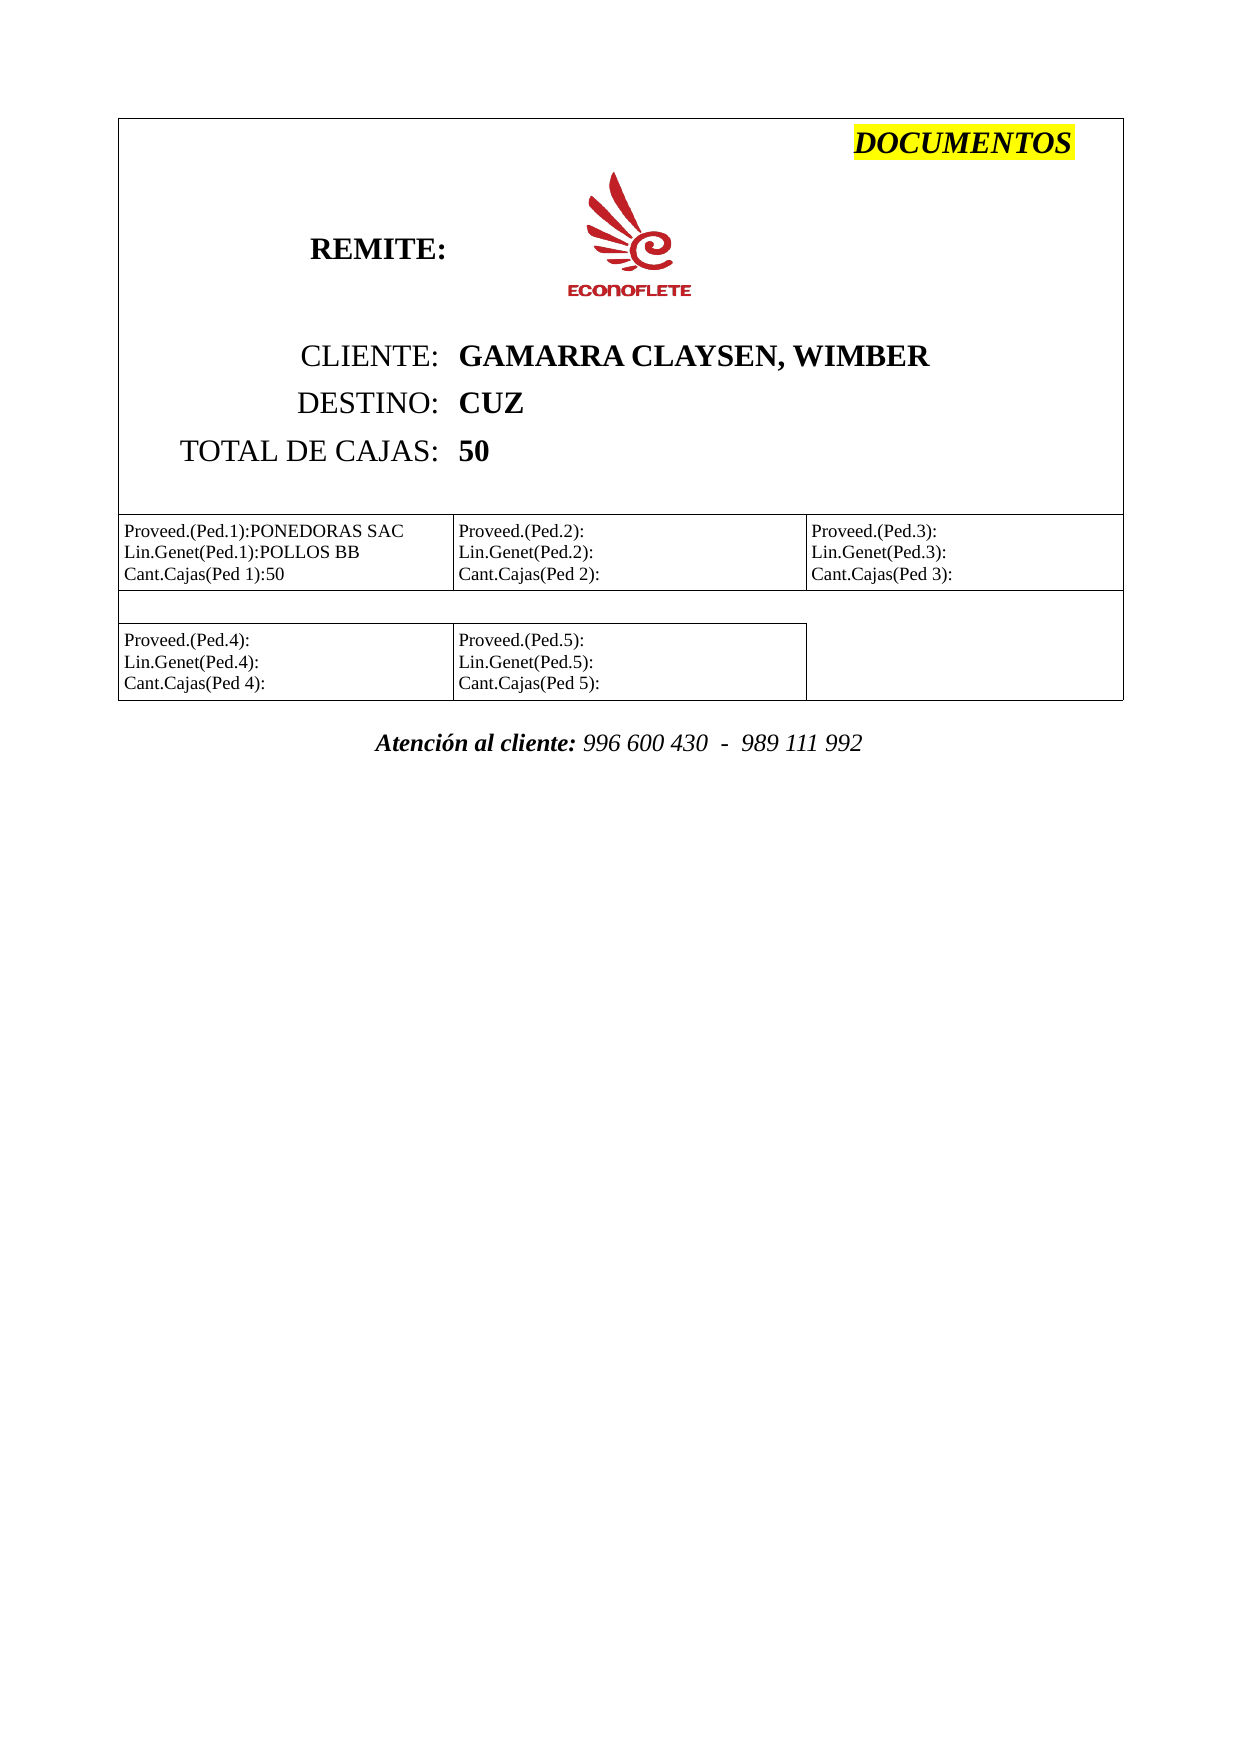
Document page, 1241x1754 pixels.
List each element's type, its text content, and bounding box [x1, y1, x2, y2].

table_cell [806, 379, 1123, 426]
table_header [119, 119, 453, 166]
table_cell REMITE: [119, 166, 453, 332]
table_cell CLIENTE: [119, 332, 453, 379]
table_cell Proveed.(Ped.5): Lin.Genet(Ped.5): Cant.Cajas(Ped 5): [454, 624, 806, 699]
table_cell [806, 166, 1123, 332]
table_cell 50 [453, 426, 1123, 474]
table_cell Proveed.(Ped.4): Lin.Genet(Ped.4): Cant.Cajas(Ped 4): [119, 624, 453, 699]
table_cell Proveed.(Ped.3): Lin.Genet(Ped.3): Cant.Cajas(Ped 3): [807, 515, 1123, 590]
table_cell DESTINO: [119, 379, 453, 426]
table_header [453, 119, 806, 166]
picture [552, 171, 707, 297]
table_cell [807, 623, 1123, 699]
table_cell [453, 591, 806, 623]
text Atención al cliente: 996 600 430 - 989 111 992 [118, 728, 1122, 757]
table_cell GAMARRA CLAYSEN, WIMBER [453, 332, 1123, 379]
table_cell [119, 591, 453, 623]
table_cell [453, 474, 806, 514]
table_cell [453, 166, 806, 332]
table_cell [119, 474, 453, 514]
table_cell [806, 591, 1123, 623]
table_header DOCUMENTOS [806, 119, 1123, 166]
table_cell Proveed.(Ped.1):PONEDORAS SAC Lin.Genet(Ped.1):POLLOS BB Cant.Cajas(Ped 1):50 [119, 515, 453, 590]
table_cell Proveed.(Ped.2): Lin.Genet(Ped.2): Cant.Cajas(Ped 2): [454, 515, 806, 590]
table_cell TOTAL DE CAJAS: [119, 426, 453, 474]
table_cell CUZ [453, 379, 806, 426]
table_cell [806, 474, 1123, 514]
